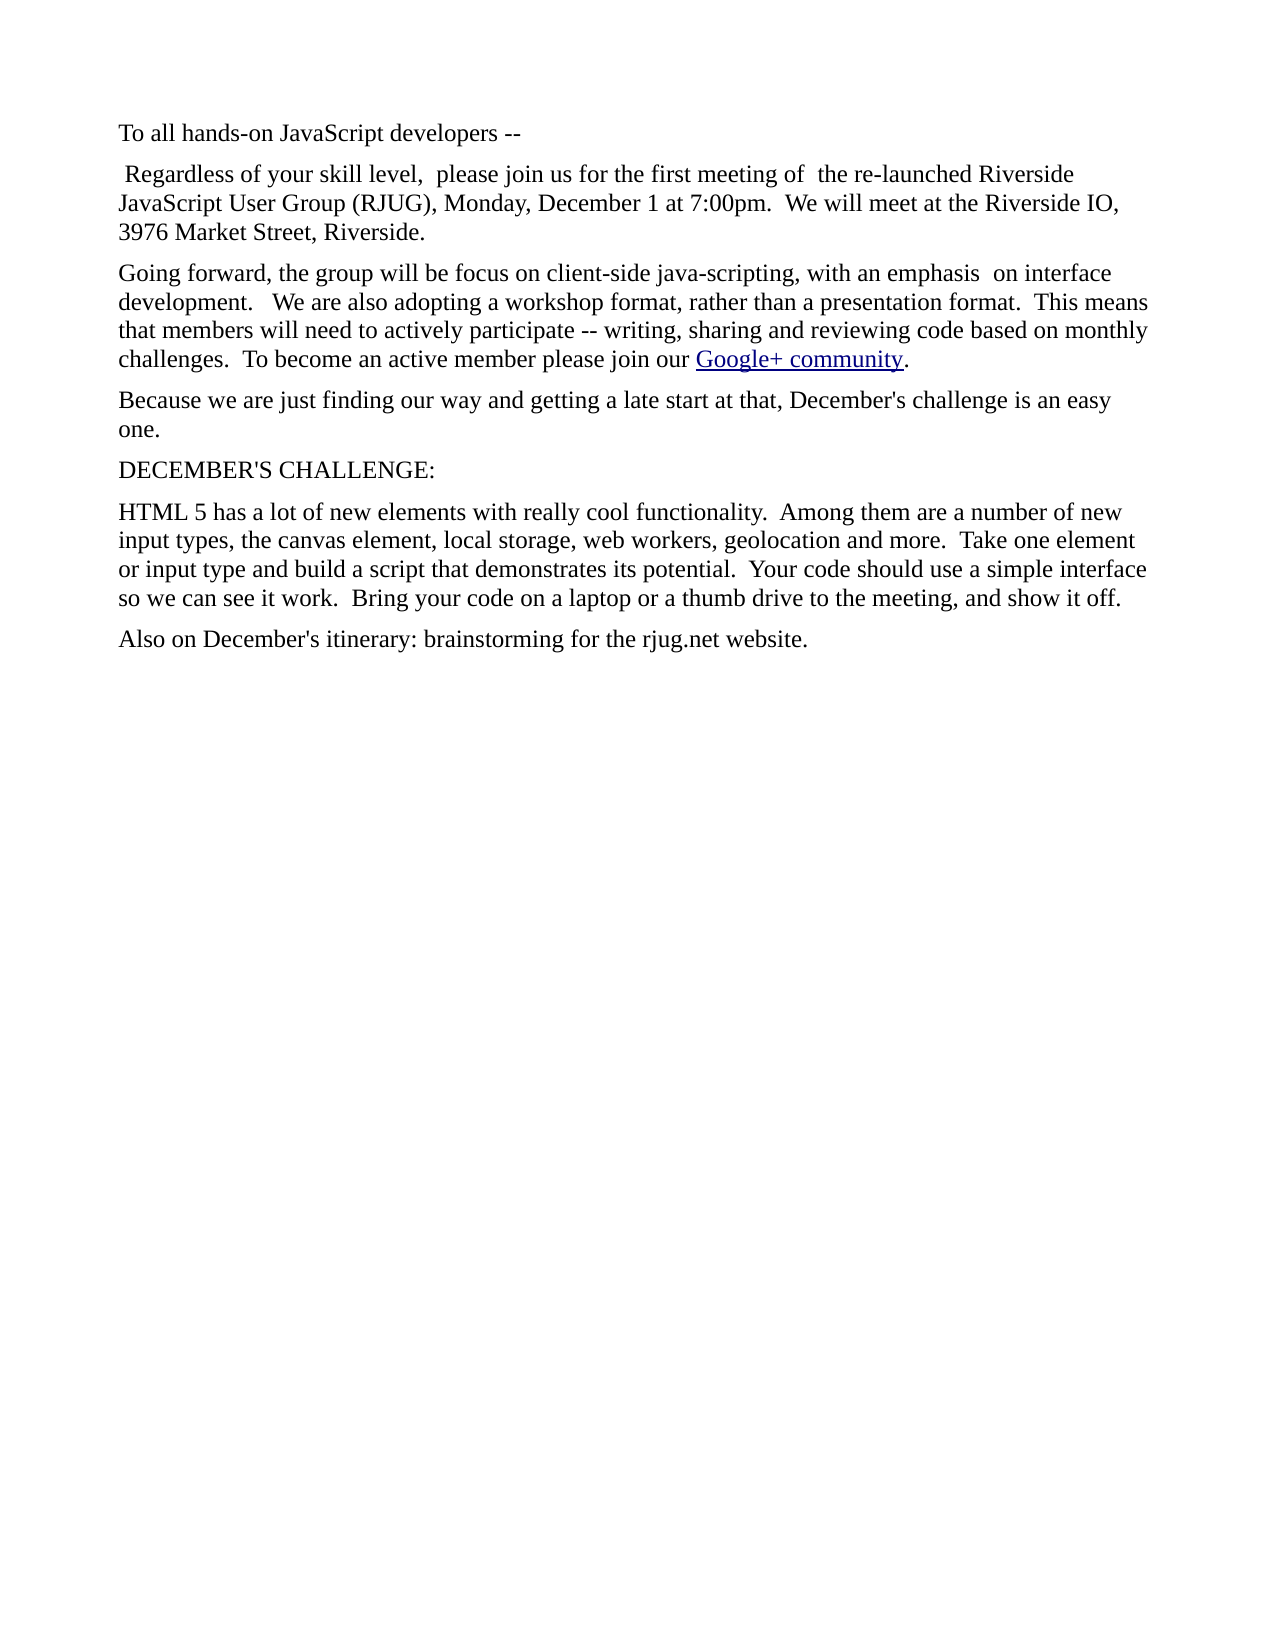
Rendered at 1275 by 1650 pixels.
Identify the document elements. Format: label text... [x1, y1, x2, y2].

text Going forward, the group will be focus on client-side java-scripting, with an emphasis on interface development. We are also adopting a workshop format, rather than a presentation format. This means that members will need to actively participate -- writing, sharing and reviewing code based on monthly challenges. To become an active member please join our Google+ community. [118, 258, 1157, 373]
text Because we are just finding our way and getting a late start at that, December's challenge is an easy one. [118, 386, 1157, 443]
text To all hands-on JavaScript developers -- [118, 118, 1157, 147]
text DECEMBER'S CHALLENGE: [118, 456, 1157, 484]
text HTML 5 has a lot of new elements with really cool functionality. Among them are a number of new input types, the canvas element, local storage, web workers, geolocation and more. Take one element or input type and build a script that demonstrates its potential. Your code should use a simple interface so we can see it work. Bring your code on a laptop or a thumb drive to the meeting, and show it off. [118, 497, 1157, 612]
text Also on December's itinerary: brainstorming for the rjug.net website. [118, 624, 1157, 653]
text Regardless of your skill level, please join us for the first meeting of the re-launched Riverside JavaScript User Group (RJUG), Monday, December 1 at 7:00pm. We will meet at the Riverside IO, 3976 Market Street, Riverside. [118, 159, 1157, 246]
